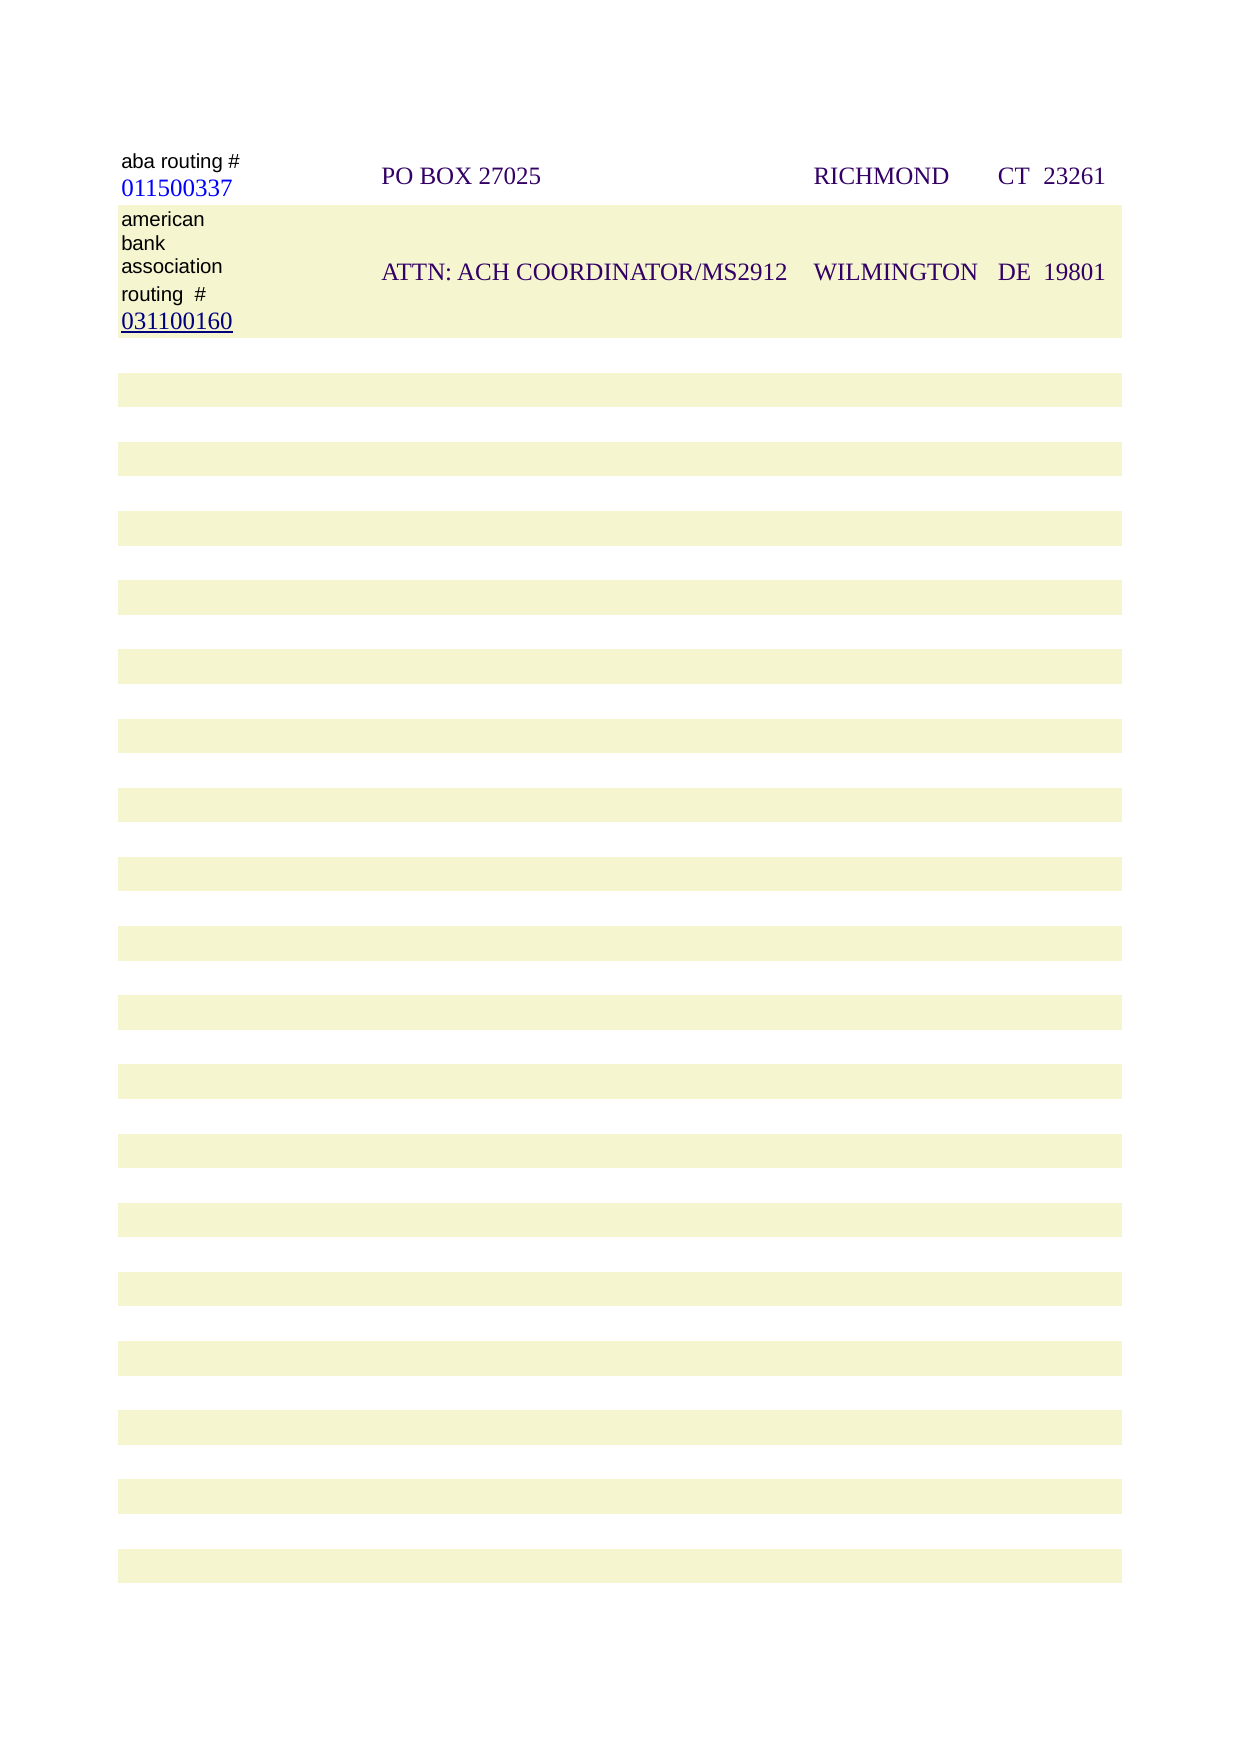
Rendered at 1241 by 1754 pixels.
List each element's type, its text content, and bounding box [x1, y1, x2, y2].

table_cell [810, 1099, 995, 1133]
table_cell [1040, 615, 1122, 649]
table_cell [1040, 1376, 1122, 1410]
table_cell [378, 1341, 810, 1376]
table_header CT [995, 147, 1040, 205]
table_cell [1040, 961, 1122, 995]
table_cell [1040, 1099, 1122, 1133]
table_cell [995, 753, 1040, 788]
table_cell [810, 1203, 995, 1237]
table_cell [249, 476, 378, 511]
table_cell [995, 649, 1040, 684]
table_cell [995, 407, 1040, 442]
table_cell [810, 407, 995, 442]
table_cell [810, 373, 995, 407]
table_cell [249, 1099, 378, 1133]
table_cell [1040, 1272, 1122, 1306]
table_cell [1040, 1583, 1122, 1618]
table_cell [118, 753, 249, 788]
table_cell [378, 1030, 810, 1064]
table_cell [1040, 822, 1122, 857]
table_cell [1040, 580, 1122, 615]
table_cell [810, 719, 995, 753]
table_cell [118, 719, 249, 753]
table_cell [118, 338, 249, 373]
table_cell DE [995, 205, 1040, 338]
table_cell [810, 615, 995, 649]
table_cell [118, 891, 249, 926]
table_cell [995, 684, 1040, 718]
table_cell [1040, 373, 1122, 407]
table_cell [810, 857, 995, 891]
table_cell [118, 511, 249, 546]
table_cell [249, 407, 378, 442]
table_cell [995, 338, 1040, 373]
table_cell [378, 1203, 810, 1237]
table_cell [118, 1341, 249, 1376]
table_cell [249, 788, 378, 822]
table_cell [995, 1134, 1040, 1168]
table_cell [378, 511, 810, 546]
table_cell [249, 1203, 378, 1237]
table_cell [118, 788, 249, 822]
table_cell [118, 1410, 249, 1445]
table_cell [1040, 1410, 1122, 1445]
table_cell [810, 1549, 995, 1583]
table_cell [118, 373, 249, 407]
table_cell [378, 1376, 810, 1410]
table_cell [995, 1099, 1040, 1133]
table_cell [810, 1168, 995, 1203]
table_cell [810, 995, 995, 1030]
table_cell [118, 649, 249, 684]
table_cell [249, 1064, 378, 1099]
table_cell [378, 926, 810, 961]
table_cell [810, 1376, 995, 1410]
table_cell [118, 1445, 249, 1479]
table_cell [378, 857, 810, 891]
table_cell [249, 511, 378, 546]
table_cell [378, 1134, 810, 1168]
table_cell [249, 822, 378, 857]
table_cell [810, 926, 995, 961]
table_cell [995, 442, 1040, 476]
table_cell [118, 1203, 249, 1237]
table_cell [249, 205, 378, 338]
table_cell [1040, 753, 1122, 788]
table_cell [378, 1479, 810, 1514]
table_cell [995, 1064, 1040, 1099]
table_cell [810, 1134, 995, 1168]
table_cell [249, 1479, 378, 1514]
table_cell [378, 1410, 810, 1445]
table_cell [810, 1514, 995, 1548]
table_cell [249, 926, 378, 961]
table_cell [378, 1583, 810, 1618]
table_cell [1040, 926, 1122, 961]
table_cell [1040, 649, 1122, 684]
table_cell [995, 891, 1040, 926]
table_cell [378, 338, 810, 373]
table_cell [810, 338, 995, 373]
table_cell [249, 1583, 378, 1618]
table_cell [249, 546, 378, 580]
table_cell [995, 1583, 1040, 1618]
table_cell [249, 753, 378, 788]
table_cell [378, 649, 810, 684]
table_cell [378, 1099, 810, 1133]
table_cell [118, 546, 249, 580]
table_cell [810, 442, 995, 476]
table_cell [118, 1030, 249, 1064]
table_cell [995, 1514, 1040, 1548]
table_cell [1040, 1514, 1122, 1548]
table_cell [810, 1306, 995, 1341]
table_cell [249, 373, 378, 407]
table_cell [995, 373, 1040, 407]
table_cell [1040, 684, 1122, 718]
table_cell [378, 1306, 810, 1341]
table_cell [118, 1479, 249, 1514]
table_cell [1040, 995, 1122, 1030]
table_cell [378, 1237, 810, 1272]
table_cell [810, 1410, 995, 1445]
table_cell [995, 857, 1040, 891]
table_cell [118, 442, 249, 476]
table_cell [118, 1272, 249, 1306]
table_cell [118, 926, 249, 961]
table_header [249, 147, 378, 205]
table_cell [118, 1376, 249, 1410]
table_cell [1040, 407, 1122, 442]
table_cell [249, 1410, 378, 1445]
table_cell [249, 1306, 378, 1341]
table_cell [995, 511, 1040, 546]
table_cell [378, 580, 810, 615]
table_cell [378, 961, 810, 995]
table_cell [995, 1549, 1040, 1583]
table_cell [810, 1479, 995, 1514]
table_cell [378, 407, 810, 442]
table_cell [249, 684, 378, 718]
table_cell [249, 615, 378, 649]
table_cell [1040, 719, 1122, 753]
table_cell [995, 961, 1040, 995]
table_cell [810, 1030, 995, 1064]
table_cell [378, 546, 810, 580]
table_cell [810, 1064, 995, 1099]
table_cell [1040, 1168, 1122, 1203]
table_cell [995, 580, 1040, 615]
table_cell [810, 580, 995, 615]
table_cell [378, 719, 810, 753]
table_cell [249, 1341, 378, 1376]
table_cell [249, 1272, 378, 1306]
table_cell [118, 1514, 249, 1548]
table_cell [249, 338, 378, 373]
table_cell [118, 580, 249, 615]
table_cell [378, 753, 810, 788]
table_cell [995, 1203, 1040, 1237]
table_cell [249, 1030, 378, 1064]
table_cell [249, 1134, 378, 1168]
table_cell [995, 822, 1040, 857]
table_cell [378, 476, 810, 511]
table_cell [810, 891, 995, 926]
table_cell [378, 1445, 810, 1479]
table_cell [995, 1168, 1040, 1203]
table_cell [1040, 788, 1122, 822]
table_cell [810, 1272, 995, 1306]
table_cell [810, 511, 995, 546]
table_cell [995, 1410, 1040, 1445]
table_cell [995, 1306, 1040, 1341]
table_cell [118, 995, 249, 1030]
table_cell [118, 1583, 249, 1618]
table_cell [118, 857, 249, 891]
table_cell [118, 1237, 249, 1272]
table_cell [249, 1514, 378, 1548]
table_cell [810, 1341, 995, 1376]
table_cell [995, 1030, 1040, 1064]
table_cell [378, 442, 810, 476]
table_cell [810, 476, 995, 511]
table_cell [995, 788, 1040, 822]
table_cell [810, 684, 995, 718]
table_cell [995, 926, 1040, 961]
table_cell [810, 1583, 995, 1618]
table_cell [1040, 1237, 1122, 1272]
table_cell [249, 857, 378, 891]
table_cell [995, 1376, 1040, 1410]
table_cell [378, 1272, 810, 1306]
table_cell [810, 961, 995, 995]
table_cell [378, 1168, 810, 1203]
table_cell WILMINGTON [810, 205, 995, 338]
table_cell [249, 961, 378, 995]
table_cell [378, 1549, 810, 1583]
table_cell [1040, 1341, 1122, 1376]
table_cell [249, 1237, 378, 1272]
table_cell [378, 822, 810, 857]
table_header 23261 [1040, 147, 1122, 205]
table_cell [995, 615, 1040, 649]
table_cell [249, 442, 378, 476]
table_cell [249, 995, 378, 1030]
table_cell [118, 476, 249, 511]
table_cell [1040, 546, 1122, 580]
table_cell [118, 1306, 249, 1341]
table_cell [810, 1237, 995, 1272]
table_cell [995, 1237, 1040, 1272]
table_cell [1040, 1203, 1122, 1237]
table_cell [1040, 857, 1122, 891]
table_cell [249, 1376, 378, 1410]
table_cell [118, 822, 249, 857]
table_cell [810, 546, 995, 580]
table_cell [378, 615, 810, 649]
table_cell [1040, 476, 1122, 511]
table_cell [1040, 1134, 1122, 1168]
table_cell [249, 1445, 378, 1479]
table_cell [249, 1168, 378, 1203]
table_cell [995, 1272, 1040, 1306]
table_cell [1040, 1445, 1122, 1479]
table_cell [1040, 338, 1122, 373]
table_cell [995, 546, 1040, 580]
table_cell [118, 615, 249, 649]
table_cell [1040, 1306, 1122, 1341]
table_cell [378, 995, 810, 1030]
table_cell ATTN: ACH COORDINATOR/MS2912 [378, 205, 810, 338]
table_cell [249, 1549, 378, 1583]
table_cell [118, 1064, 249, 1099]
table_header RICHMOND [810, 147, 995, 205]
table_cell [995, 1479, 1040, 1514]
table_cell [1040, 1064, 1122, 1099]
table_cell [1040, 511, 1122, 546]
table_cell [810, 822, 995, 857]
table_cell [378, 373, 810, 407]
table_cell [118, 684, 249, 718]
table_cell [378, 684, 810, 718]
table_cell [118, 1134, 249, 1168]
table_cell [378, 788, 810, 822]
table_cell [995, 1445, 1040, 1479]
table_cell [810, 788, 995, 822]
table_cell [378, 1514, 810, 1548]
table_header PO BOX 27025 [378, 147, 810, 205]
table_cell [249, 891, 378, 926]
table_cell [1040, 1549, 1122, 1583]
table_cell [378, 891, 810, 926]
table_cell 19801 [1040, 205, 1122, 338]
table_header aba routing # 011500337 [118, 147, 249, 205]
table_cell [1040, 891, 1122, 926]
table_cell [118, 1549, 249, 1583]
table_cell [995, 1341, 1040, 1376]
table_cell [810, 753, 995, 788]
table_cell [810, 1445, 995, 1479]
table_cell [1040, 1479, 1122, 1514]
table_cell [249, 719, 378, 753]
table_cell [1040, 442, 1122, 476]
table_cell [118, 961, 249, 995]
table_cell [810, 649, 995, 684]
table_cell [249, 580, 378, 615]
table_cell [995, 995, 1040, 1030]
table_cell [118, 407, 249, 442]
table_cell [995, 719, 1040, 753]
table_cell [249, 649, 378, 684]
table_cell [995, 476, 1040, 511]
table_cell [118, 1099, 249, 1133]
table_cell [118, 1168, 249, 1203]
table_cell [378, 1064, 810, 1099]
table_cell american bank association routing # 031100160 [118, 205, 249, 338]
table_cell [1040, 1030, 1122, 1064]
